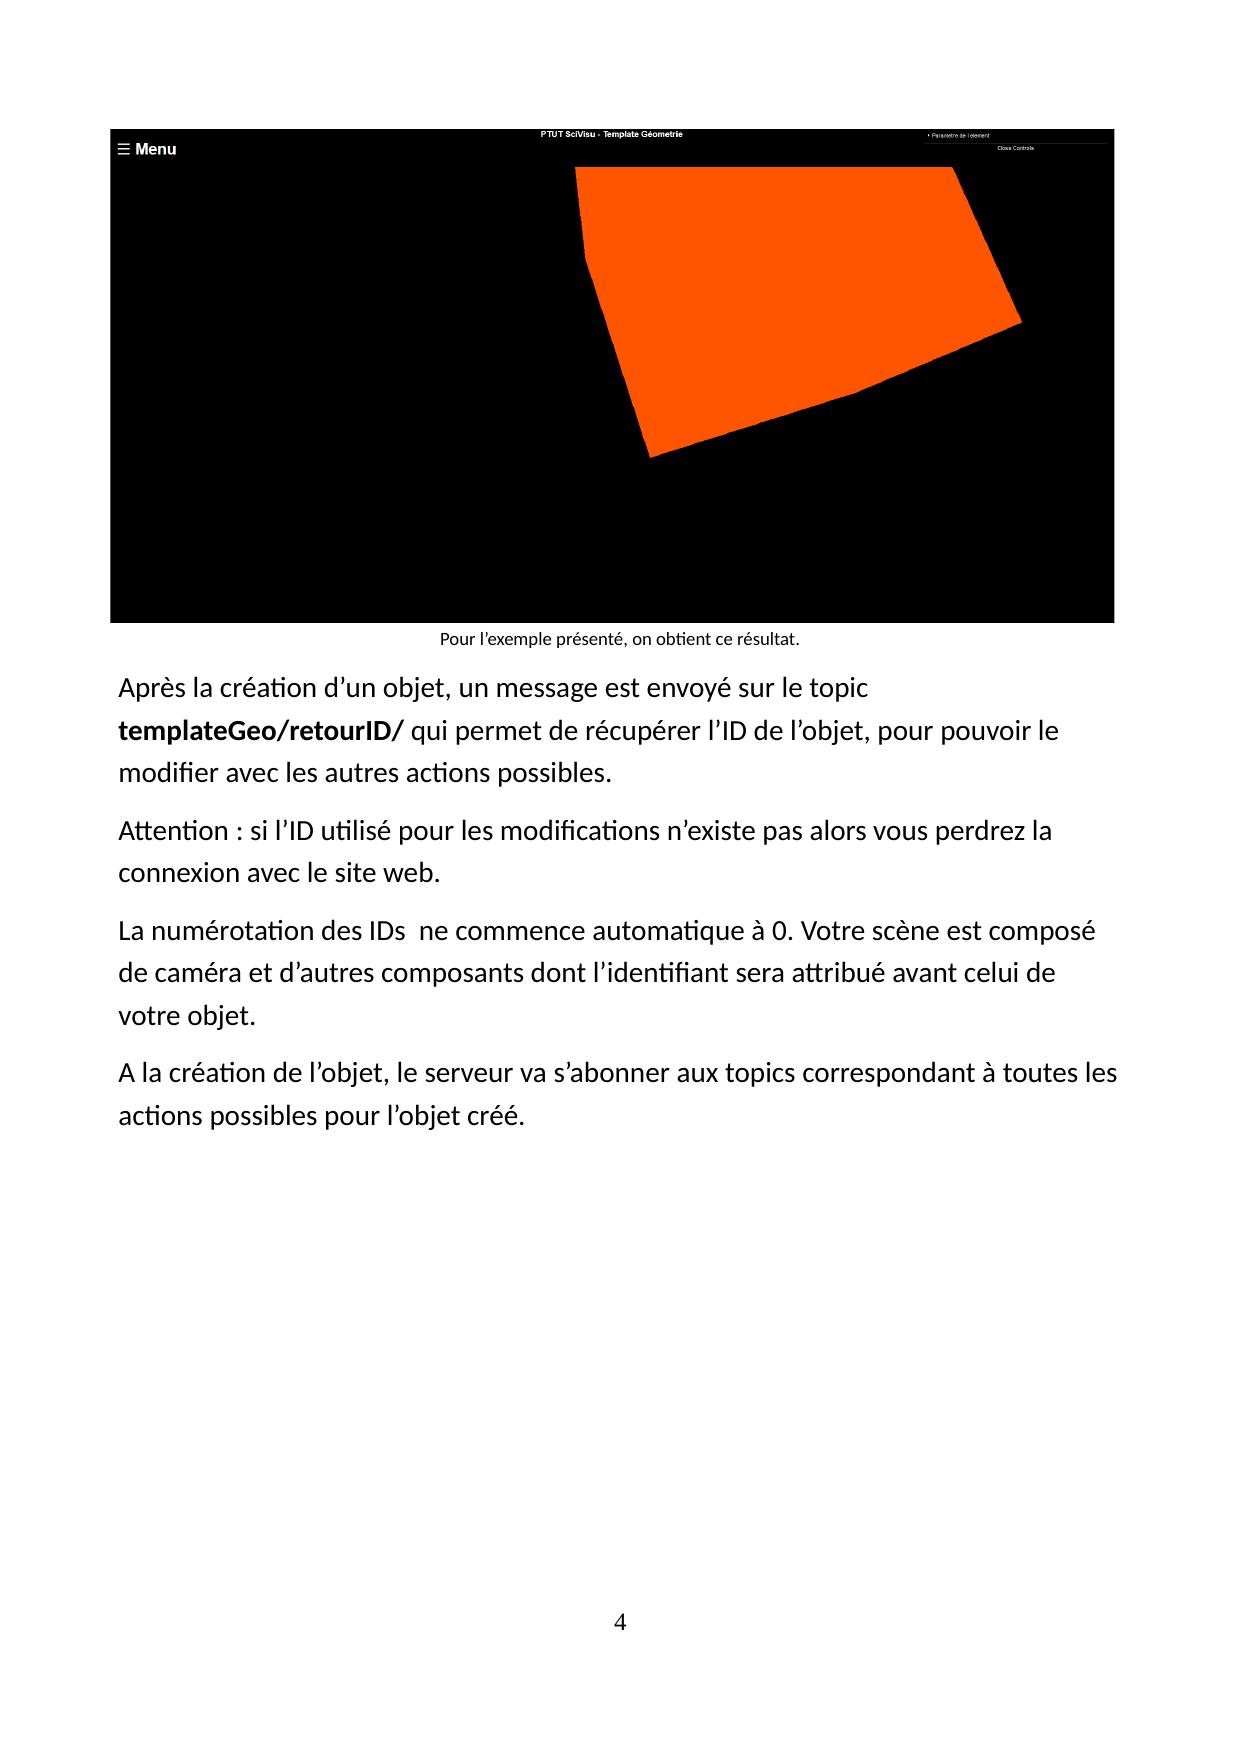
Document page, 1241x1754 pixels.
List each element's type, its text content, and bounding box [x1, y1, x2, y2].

text Attention : si l’ID utilisé pour les modifications n’existe pas alors vous perdrez la connexion avec le site web. [118, 812, 1122, 890]
text Après la création d’un objet, un message est envoyé sur le topic templateGeo/retourID/ qui permet de récupérer l’ID de l’objet, pour pouvoir le modifier avec les autres actions possibles. [118, 669, 1122, 790]
picture [110, 129, 1115, 623]
text A la création de l’objet, le serveur va s’abonner aux topics correspondant à toutes les actions possibles pour l’objet créé. [118, 1054, 1122, 1133]
text La numérotation des IDs ne commence automatique à 0. Votre scène est composé de caméra et d’autres composants dont l’identifiant sera attribué avant celui de votre objet. [118, 912, 1122, 1033]
text Pour l’exemple présenté, on obtient ce résultat. [118, 118, 1122, 650]
